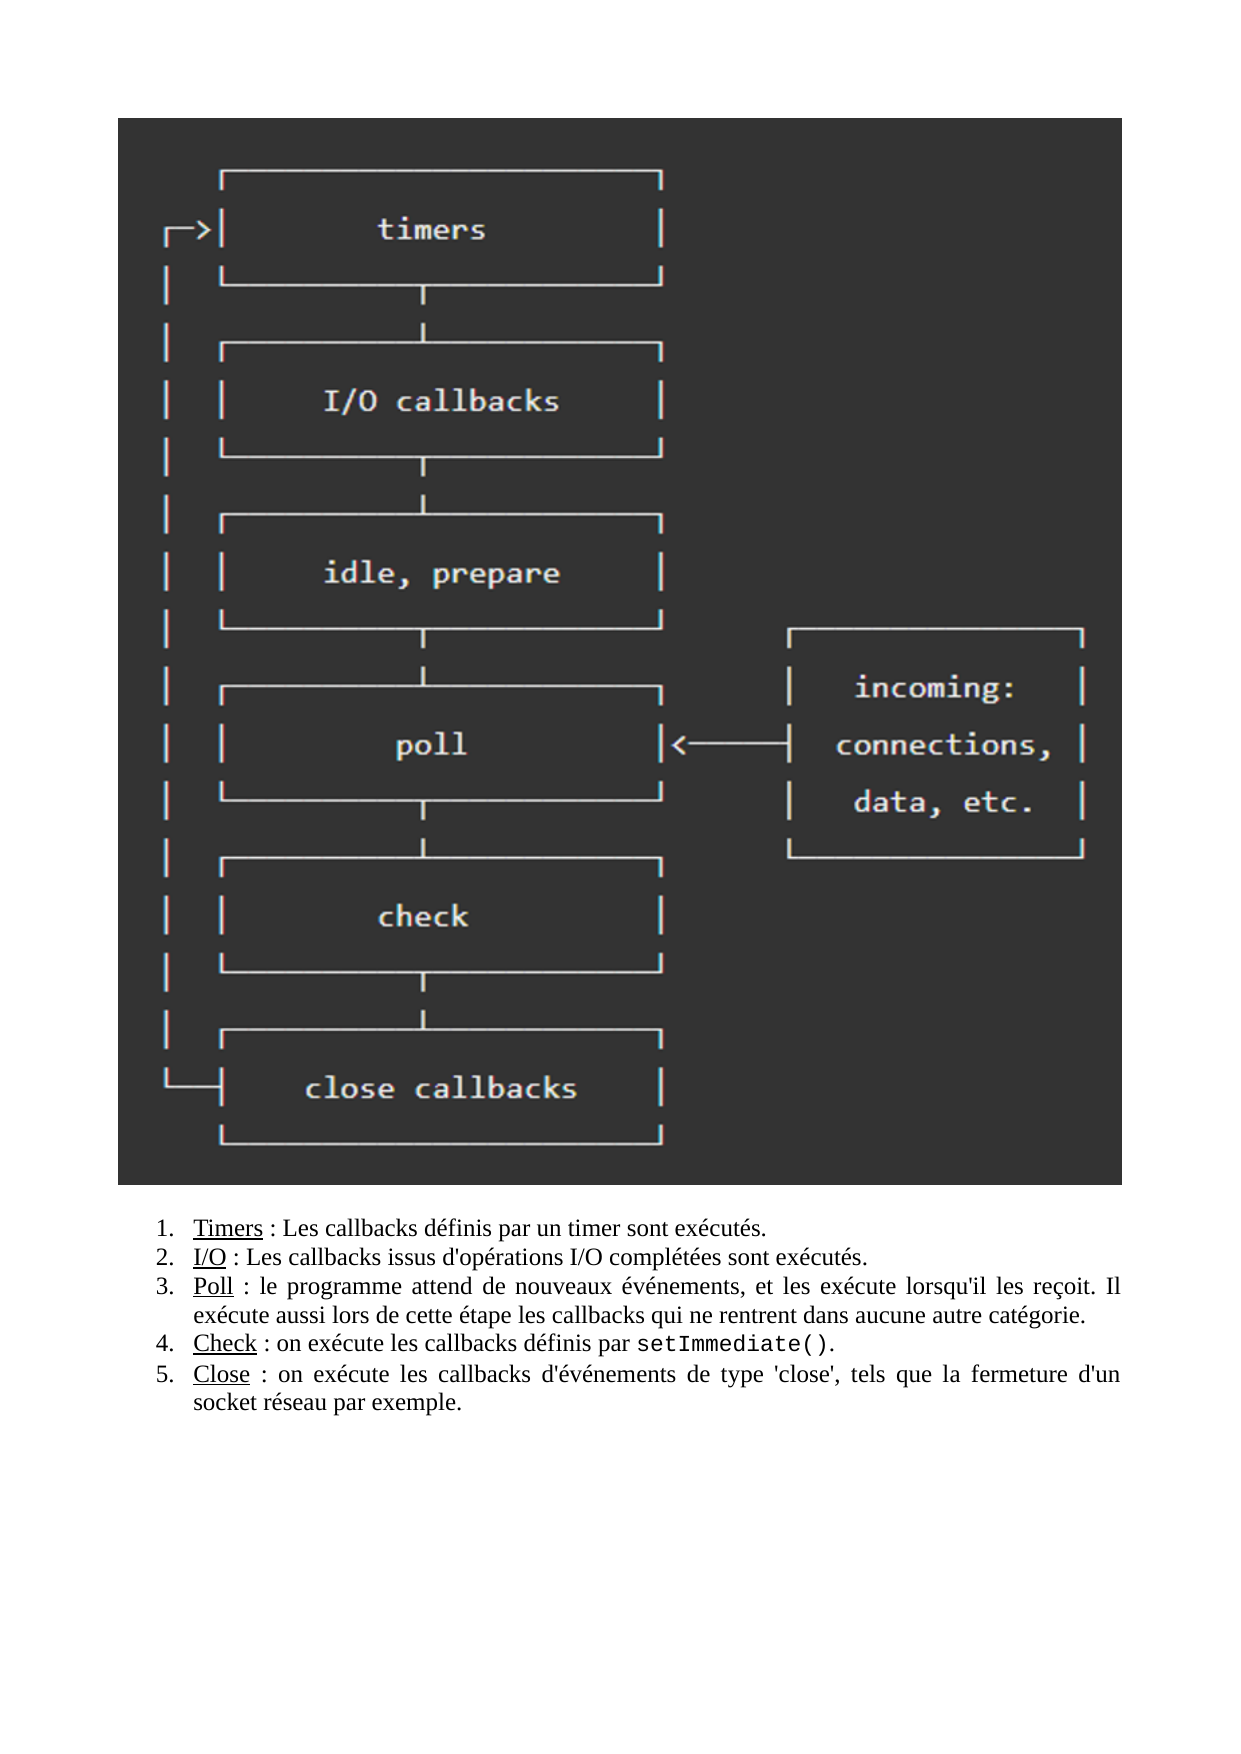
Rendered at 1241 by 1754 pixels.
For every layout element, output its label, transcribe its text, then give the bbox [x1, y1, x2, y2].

list Close : on exécute les callbacks d'événements de type 'close', tels que la fermeture d'un socket réseau par exemple. [156, 1359, 1122, 1416]
list Timers : Les callbacks définis par un timer sont exécutés. [156, 1213, 1122, 1242]
list Poll : le programme attend de nouveaux événements, et les exécute lorsqu'il les reçoit. Il exécute aussi lors de cette étape les callbacks qui ne rentrent dans aucune autre catégorie. [156, 1271, 1122, 1328]
list Check : on exécute les callbacks définis par setImmediate(). [156, 1328, 1122, 1359]
list I/O : Les callbacks issus d'opérations I/O complétées sont exécutés. [156, 1242, 1122, 1271]
picture [118, 118, 1122, 1185]
